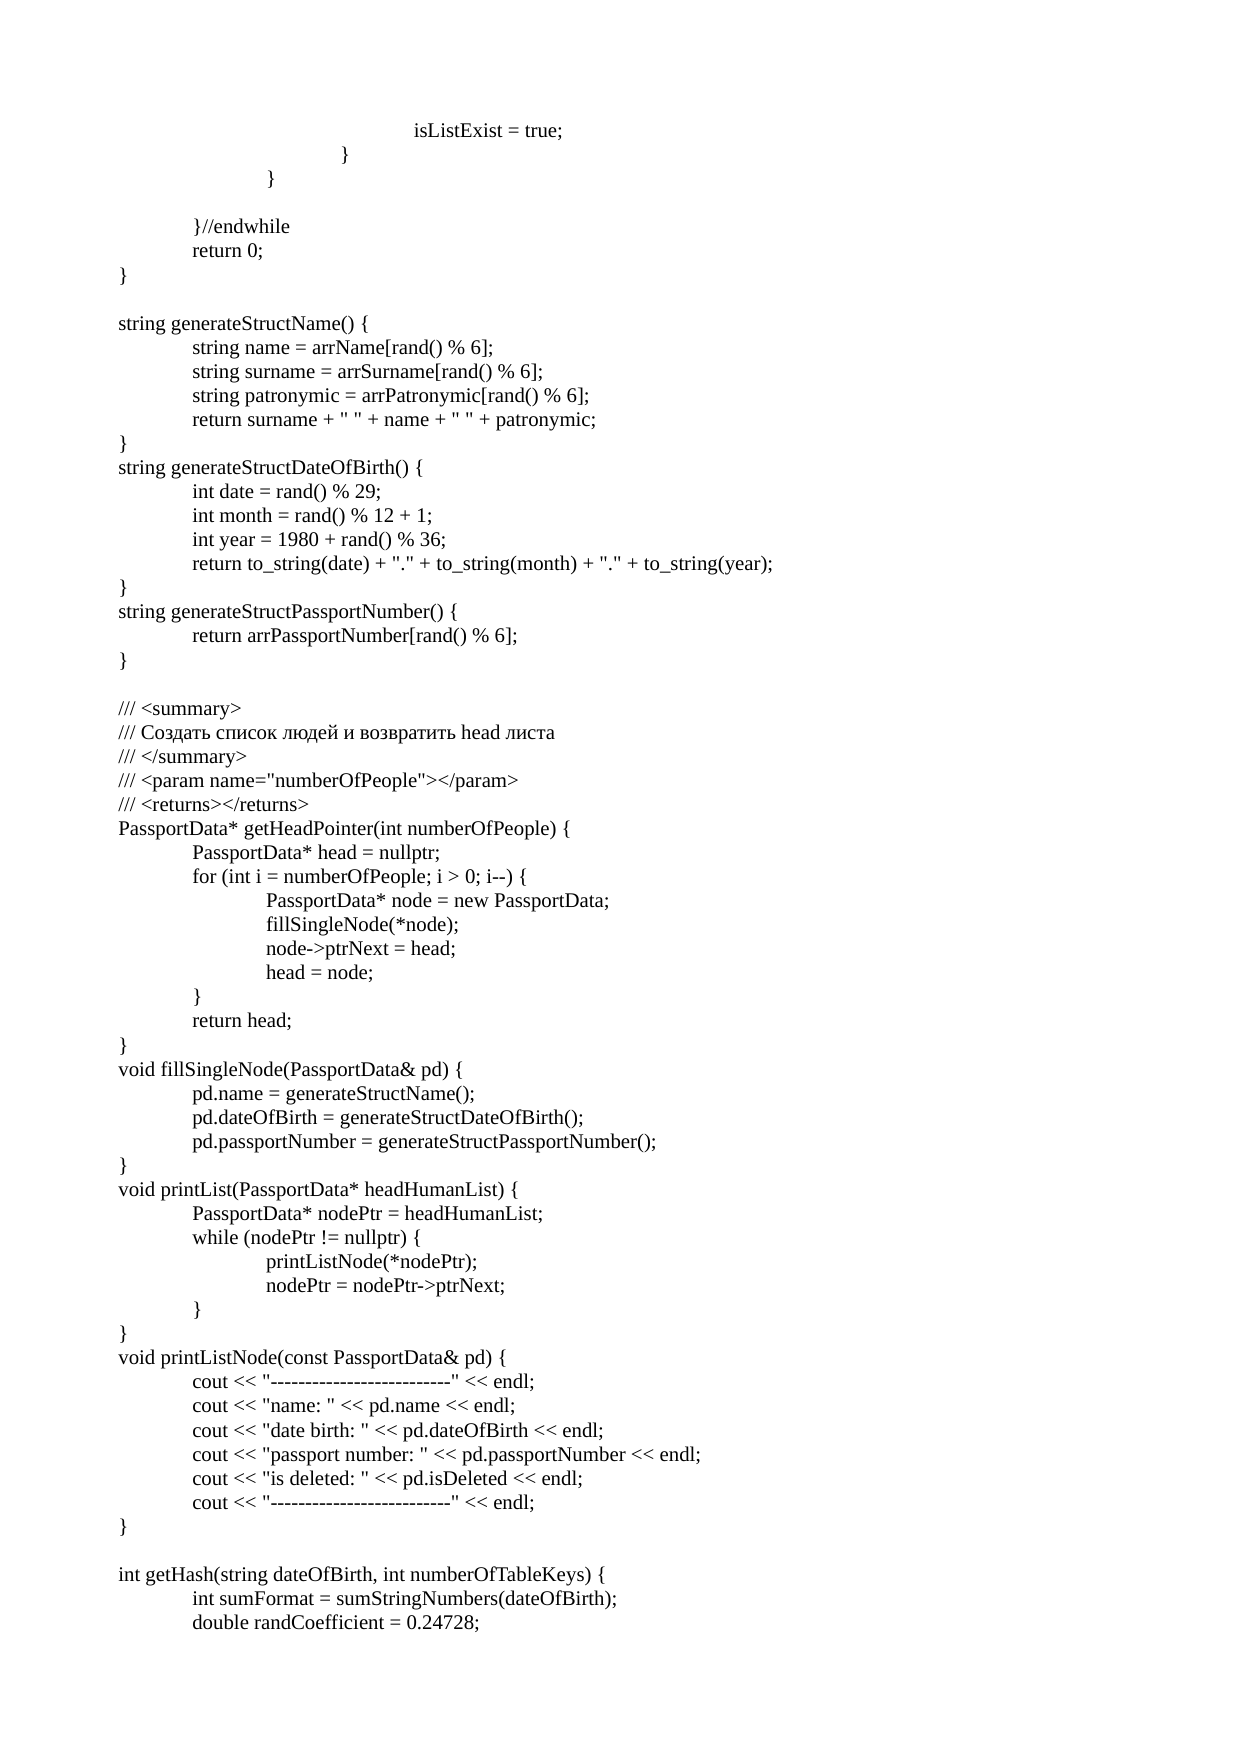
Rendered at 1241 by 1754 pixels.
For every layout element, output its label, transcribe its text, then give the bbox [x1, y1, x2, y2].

text /// Создать список людей и возвратить head листа [118, 720, 1122, 744]
text string generateStructPassportNumber() { [118, 599, 1122, 623]
text pd.passportNumber = generateStructPassportNumber(); [118, 1129, 1122, 1153]
text int getHash(string dateOfBirth, int numberOfTableKeys) { [118, 1562, 1122, 1586]
text string patronymic = arrPatronymic[rand() % 6]; [118, 383, 1122, 407]
text cout << "date birth: " << pd.dateOfBirth << endl; [118, 1417, 1122, 1442]
text } [118, 1321, 1122, 1345]
text PassportData* node = new PassportData; [118, 888, 1122, 912]
text } [118, 1297, 1122, 1321]
text } [118, 166, 1122, 190]
text } [118, 647, 1122, 672]
text PassportData* nodePtr = headHumanList; [118, 1201, 1122, 1225]
text /// <returns></returns> [118, 792, 1122, 816]
text /// <param name="numberOfPeople"></param> [118, 768, 1122, 792]
text cout << "--------------------------" << endl; [118, 1369, 1122, 1393]
text void printList(PassportData* headHumanList) { [118, 1177, 1122, 1201]
text /// </summary> [118, 744, 1122, 768]
text return 0; [118, 238, 1122, 262]
text int month = rand() % 12 + 1; [118, 503, 1122, 527]
text pd.dateOfBirth = generateStructDateOfBirth(); [118, 1105, 1122, 1129]
text } [118, 1514, 1122, 1538]
text PassportData* getHeadPointer(int numberOfPeople) { [118, 816, 1122, 840]
text nodePtr = nodePtr->ptrNext; [118, 1273, 1122, 1297]
text return to_string(date) + "." + to_string(month) + "." + to_string(year); [118, 551, 1122, 575]
text void printListNode(const PassportData& pd) { [118, 1345, 1122, 1369]
text } [118, 262, 1122, 287]
text double randCoefficient = 0.24728; [118, 1610, 1122, 1634]
text cout << "is deleted: " << pd.isDeleted << endl; [118, 1466, 1122, 1490]
text return head; [118, 1008, 1122, 1032]
text }//endwhile [118, 214, 1122, 238]
text cout << "--------------------------" << endl; [118, 1490, 1122, 1514]
text } [118, 431, 1122, 455]
text string generateStructDateOfBirth() { [118, 455, 1122, 479]
text int date = rand() % 29; [118, 479, 1122, 503]
text int year = 1980 + rand() % 36; [118, 527, 1122, 551]
text while (nodePtr != nullptr) { [118, 1225, 1122, 1249]
text PassportData* head = nullptr; [118, 840, 1122, 864]
text return surname + " " + name + " " + patronymic; [118, 407, 1122, 431]
text } [118, 1153, 1122, 1177]
text cout << "name: " << pd.name << endl; [118, 1393, 1122, 1417]
text string surname = arrSurname[rand() % 6]; [118, 359, 1122, 383]
text } [118, 1032, 1122, 1057]
text for (int i = numberOfPeople; i > 0; i--) { [118, 864, 1122, 888]
text printListNode(*nodePtr); [118, 1249, 1122, 1273]
text } [118, 984, 1122, 1008]
text node->ptrNext = head; [118, 936, 1122, 960]
text isListExist = true; [118, 118, 1122, 142]
text /// <summary> [118, 696, 1122, 720]
text head = node; [118, 960, 1122, 984]
text string generateStructName() { [118, 311, 1122, 335]
text pd.name = generateStructName(); [118, 1081, 1122, 1105]
text cout << "passport number: " << pd.passportNumber << endl; [118, 1442, 1122, 1466]
text int sumFormat = sumStringNumbers(dateOfBirth); [118, 1586, 1122, 1610]
text } [118, 575, 1122, 599]
text fillSingleNode(*node); [118, 912, 1122, 936]
text } [118, 142, 1122, 166]
text string name = arrName[rand() % 6]; [118, 335, 1122, 359]
text return arrPassportNumber[rand() % 6]; [118, 623, 1122, 647]
text void fillSingleNode(PassportData& pd) { [118, 1057, 1122, 1081]
